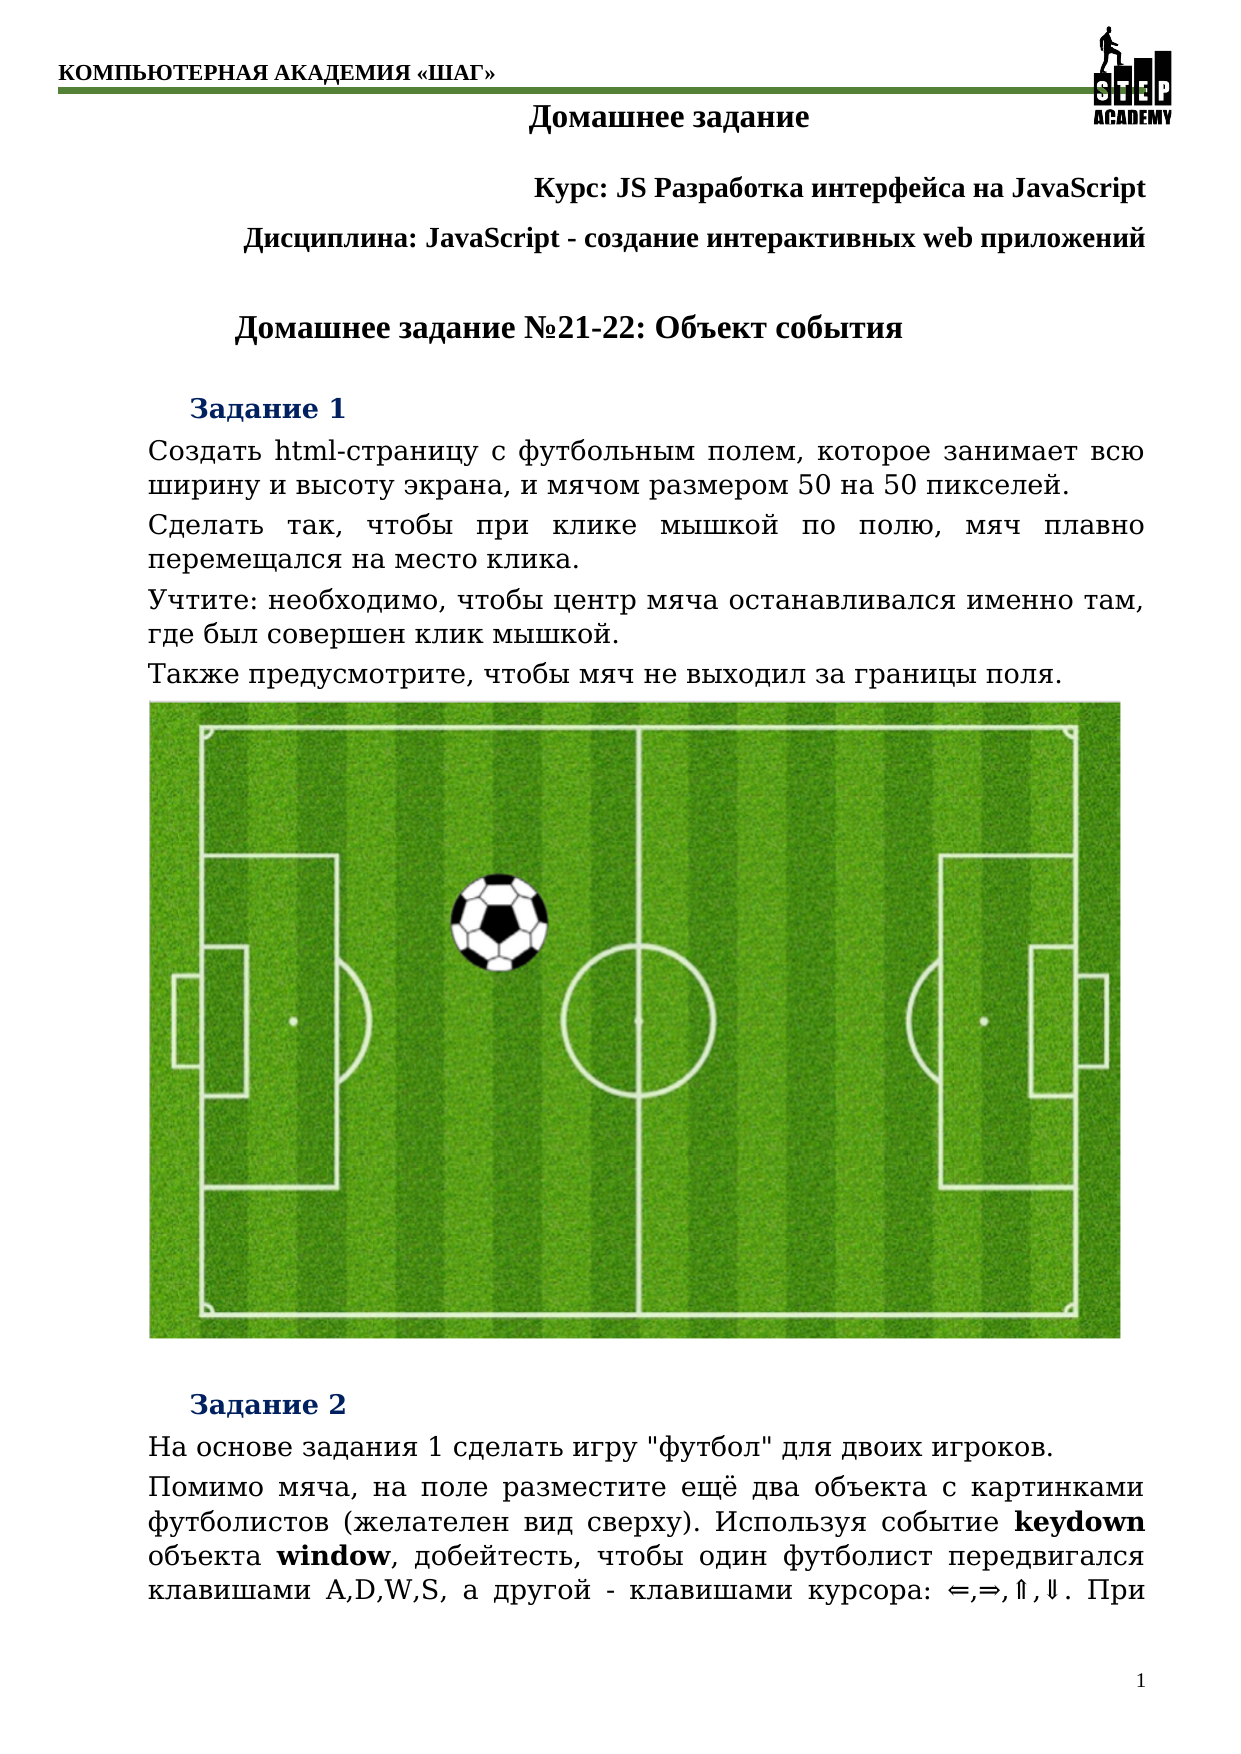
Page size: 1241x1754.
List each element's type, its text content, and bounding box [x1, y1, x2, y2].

picture [147, 698, 1123, 1341]
text Дисциплина: JavaScript - создание интерактивных web приложений [192, 221, 1146, 254]
text Учтите: необходимо, чтобы центр мяча останавливался именно там, где был совершен клик мышкой. [148, 584, 1146, 650]
text Также предусмотрите, чтобы мяч не выходил за границы поля. [148, 658, 1146, 690]
text Сделать так, чтобы при клике мышкой по полю, мяч плавно перемещался на место клика. [148, 510, 1146, 575]
picture [1135, 26, 1173, 127]
text Помимо мяча, на поле разместите ещё два объекта с картинками футболистов (желателен вид сверху). Используя событие keydown объекта window, добейтесть, чтобы один футболист передвигался клавишами A,D,W,S, а другой - клавишами курсора: ⇐,⇒,⇑,⇓. При [148, 1471, 1146, 1606]
text Задание 1 [189, 393, 1146, 425]
text На основе задания 1 сделать игру "футбол" для двоих игроков. [148, 1431, 1146, 1463]
text Курс: JS Разработка интерфейса на JavaScript [236, 170, 1146, 204]
subtitle Домашнее задание №21-22: Объект события [193, 307, 1151, 345]
text Задание 2 [189, 1389, 1146, 1421]
text Создать html-страницу с футбольным полем, которое занимает всю ширину и высоту экрана, и мячом размером 50 на 50 пикселей. [148, 435, 1146, 501]
